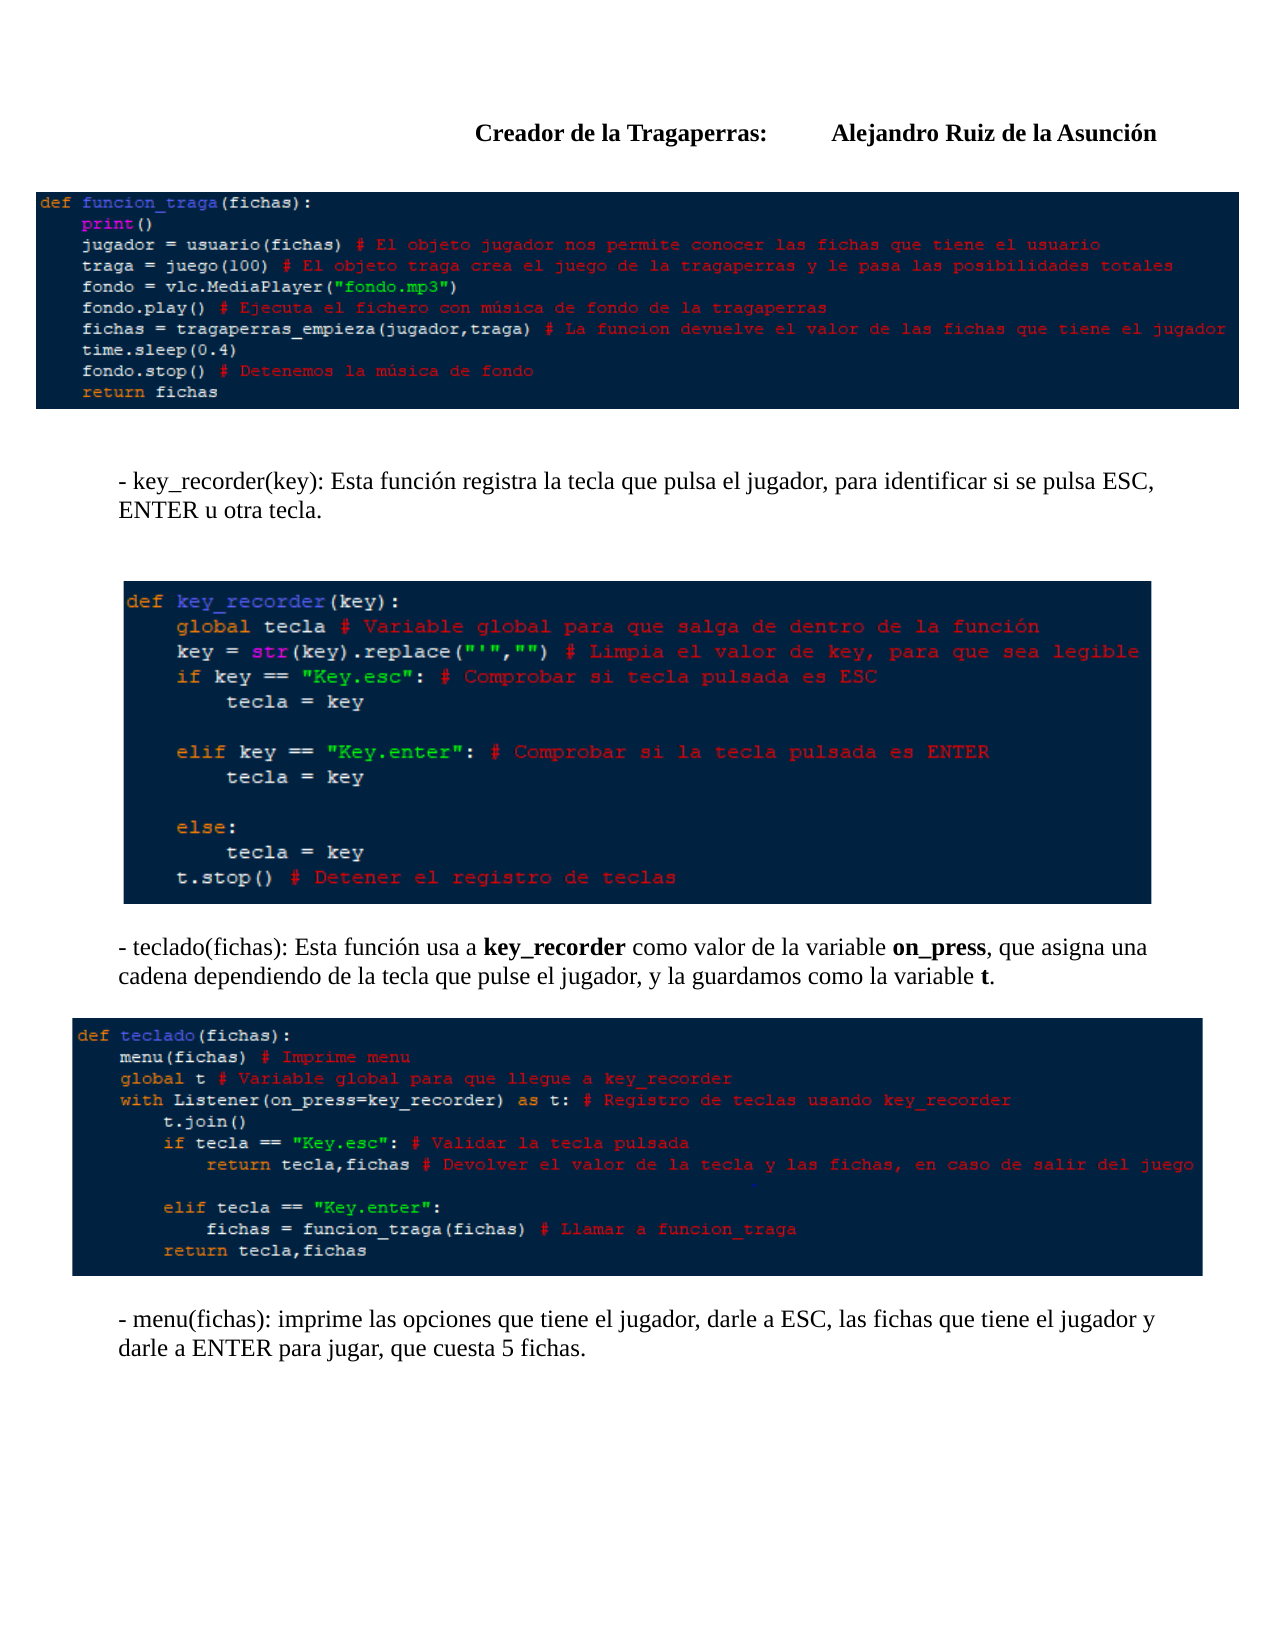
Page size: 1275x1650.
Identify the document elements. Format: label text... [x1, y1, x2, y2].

picture [72, 1018, 1203, 1276]
picture [123, 581, 1152, 904]
text - key_recorder(key): Esta función registra la tecla que pulsa el jugador, para identificar si se pulsa ESC, ENTER u otra tecla. [118, 466, 1157, 524]
text - menu(fichas): imprime las opciones que tiene el jugador, darle a ESC, las fichas que tiene el jugador y darle a ENTER para jugar, que cuesta 5 fichas. [118, 1304, 1157, 1362]
picture [36, 192, 1239, 409]
text - teclado(fichas): Esta función usa a key_recorder como valor de la variable on_press, que asigna una cadena dependiendo de la tecla que pulse el jugador, y la guardamos como la variable t. [118, 932, 1157, 989]
